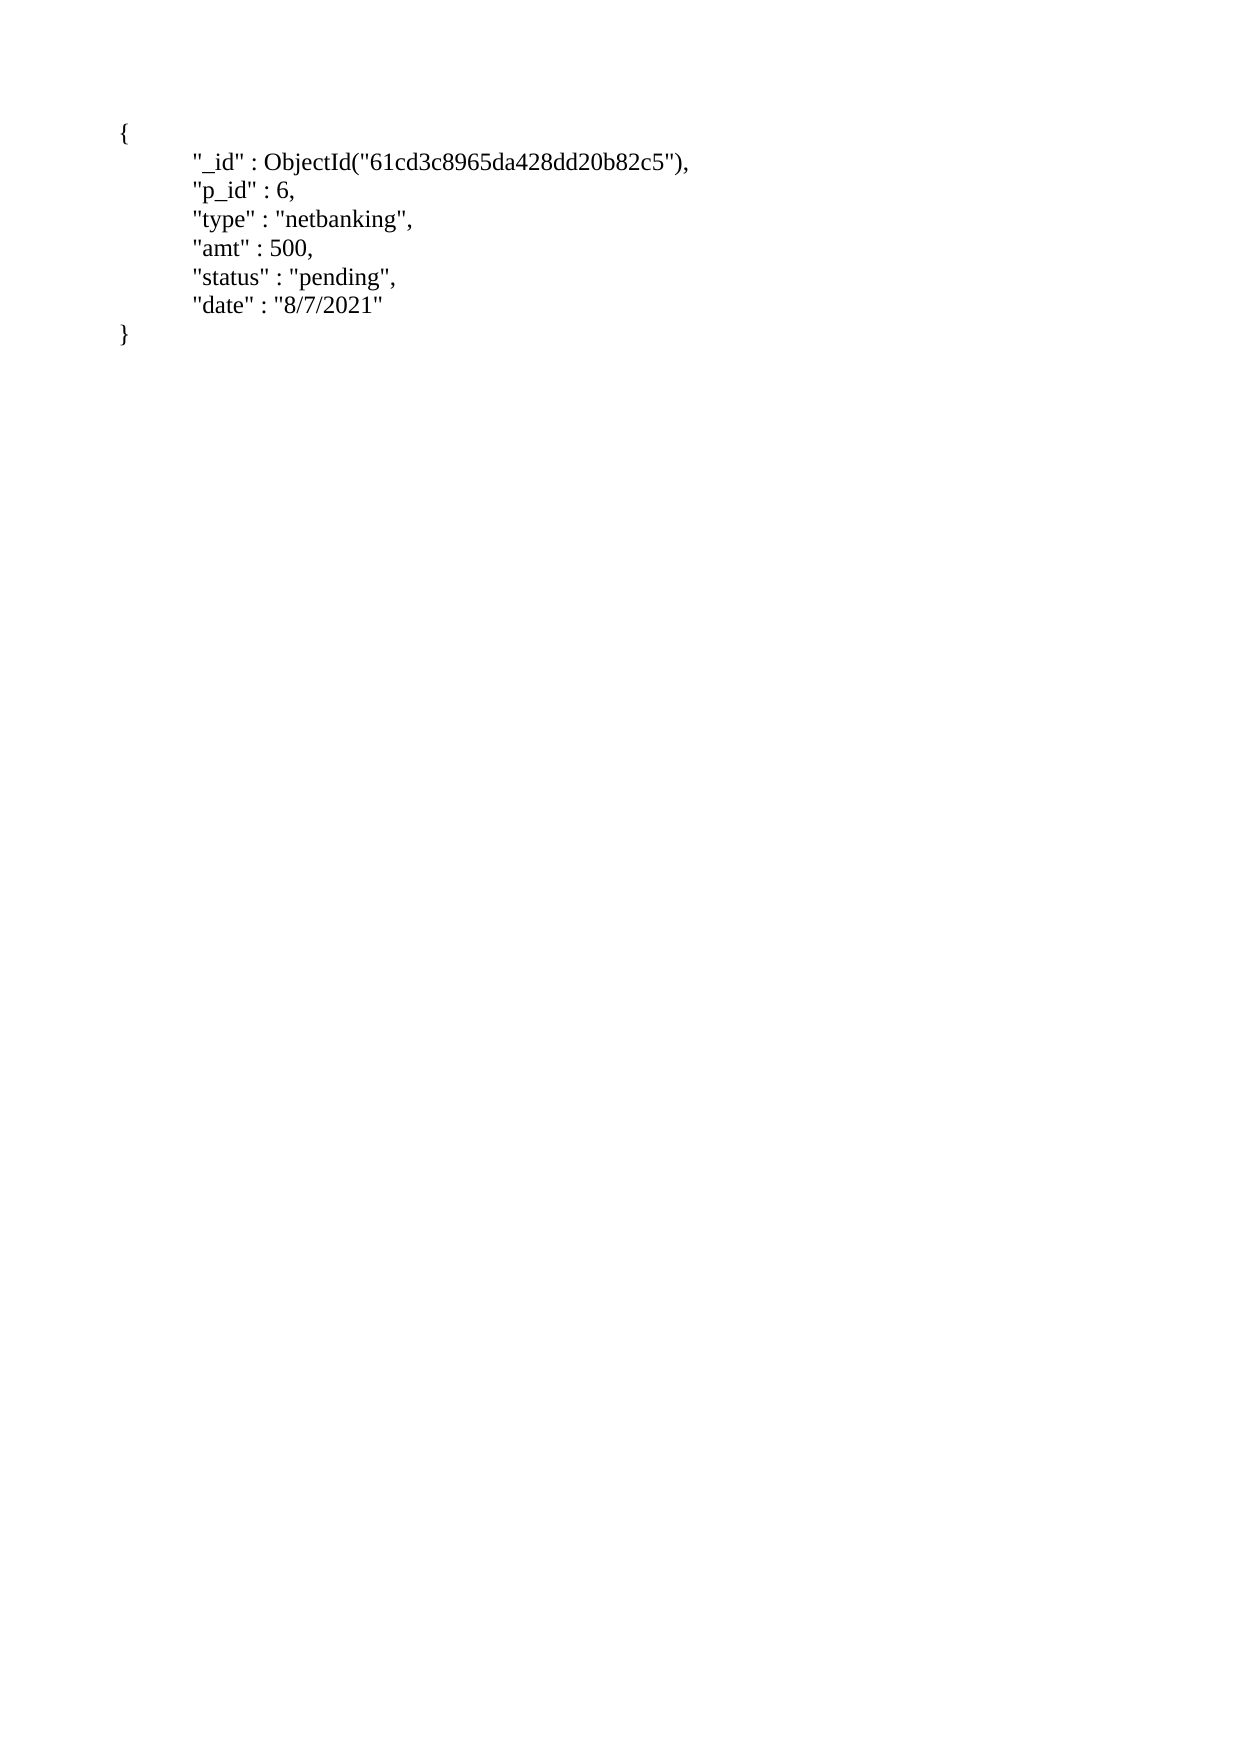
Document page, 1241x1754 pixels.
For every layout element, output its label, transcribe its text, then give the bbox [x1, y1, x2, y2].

text "date" : "8/7/2021" [118, 291, 1122, 319]
text "p_id" : 6, [118, 176, 1122, 204]
text "amt" : 500, [118, 233, 1122, 262]
text { [118, 118, 1122, 147]
text "_id" : ObjectId("61cd3c8965da428dd20b82c5"), [118, 147, 1122, 176]
text "status" : "pending", [118, 262, 1122, 291]
text "type" : "netbanking", [118, 204, 1122, 233]
text } [118, 319, 1122, 348]
